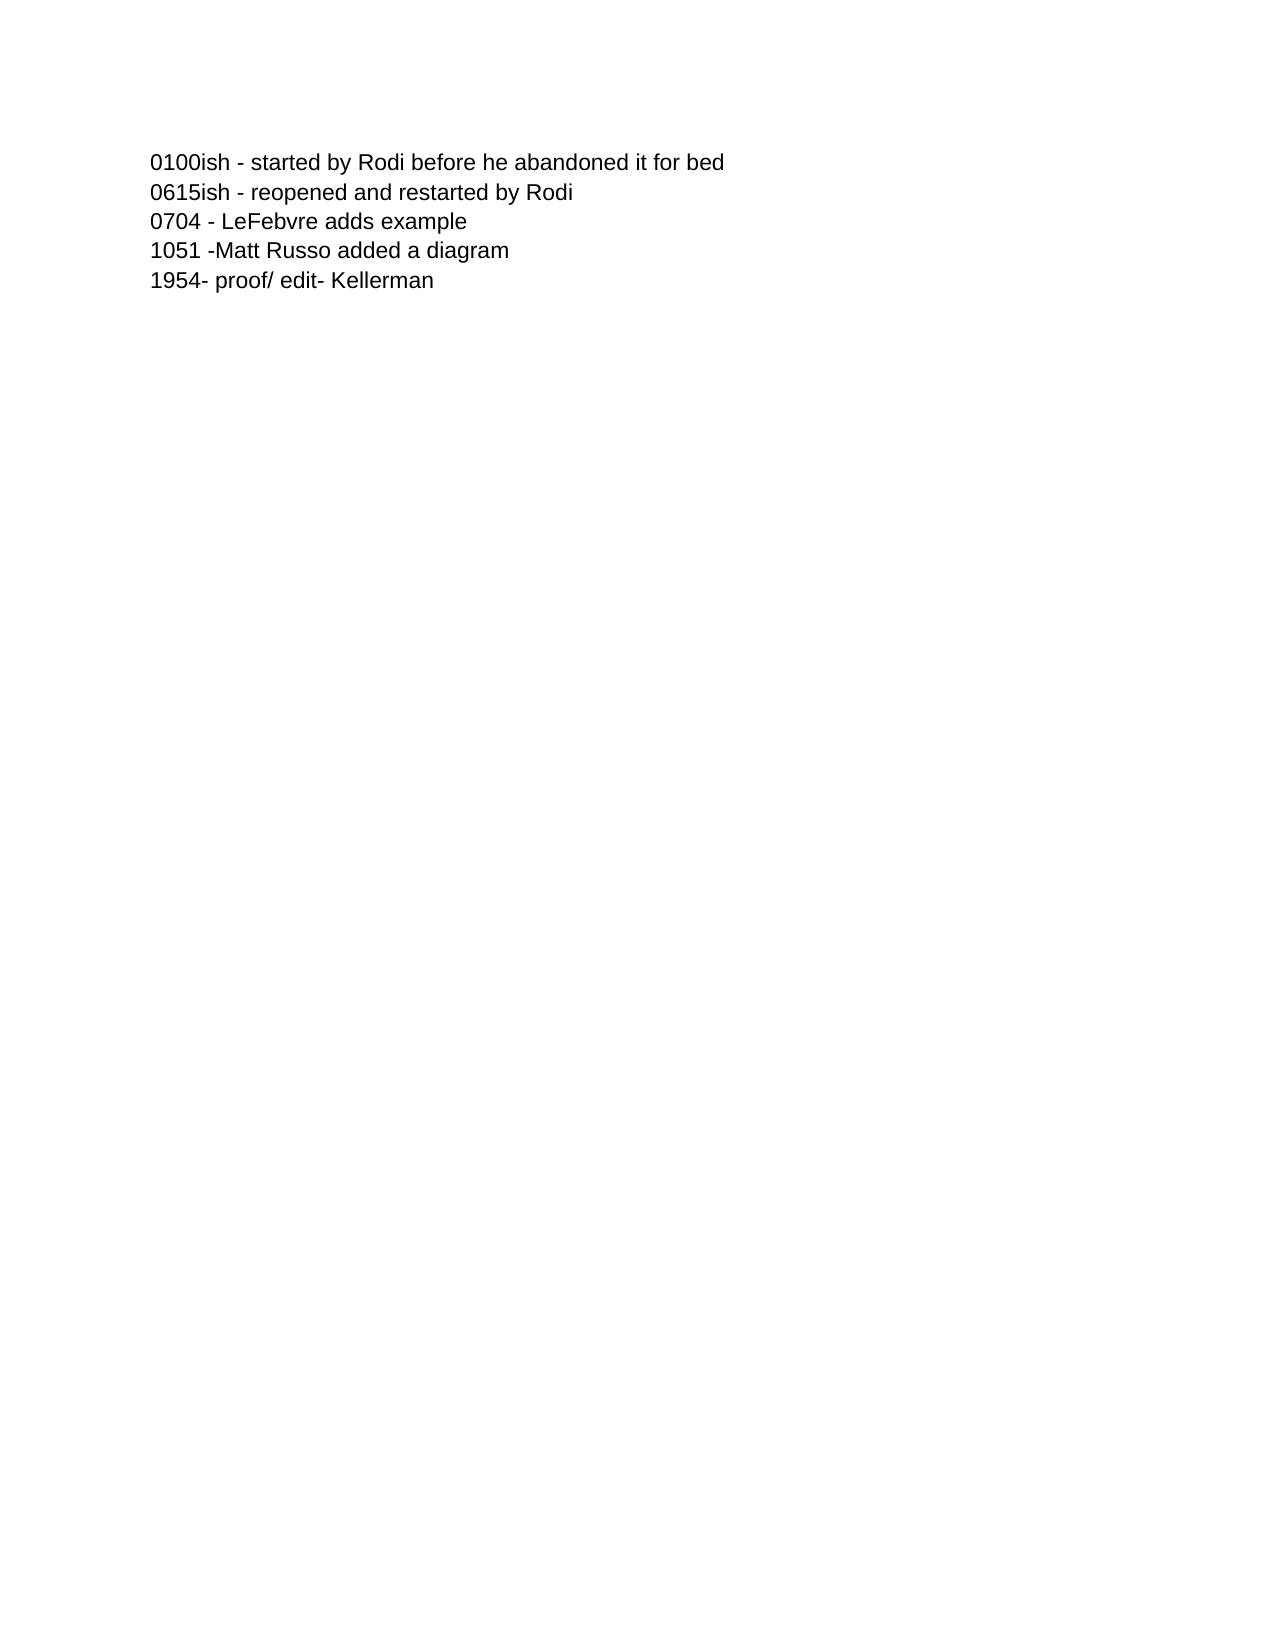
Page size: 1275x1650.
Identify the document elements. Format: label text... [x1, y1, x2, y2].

text 1954- proof/ edit- Kellerman [150, 267, 1125, 293]
text 1051 -Matt Russo added a diagram [150, 238, 1125, 264]
text 0100ish - started by Rodi before he abandoned it for bed [150, 150, 1125, 176]
text 0615ish - reopened and restarted by Rodi [150, 179, 1125, 205]
text 0704 - LeFebvre adds example [150, 209, 1125, 234]
